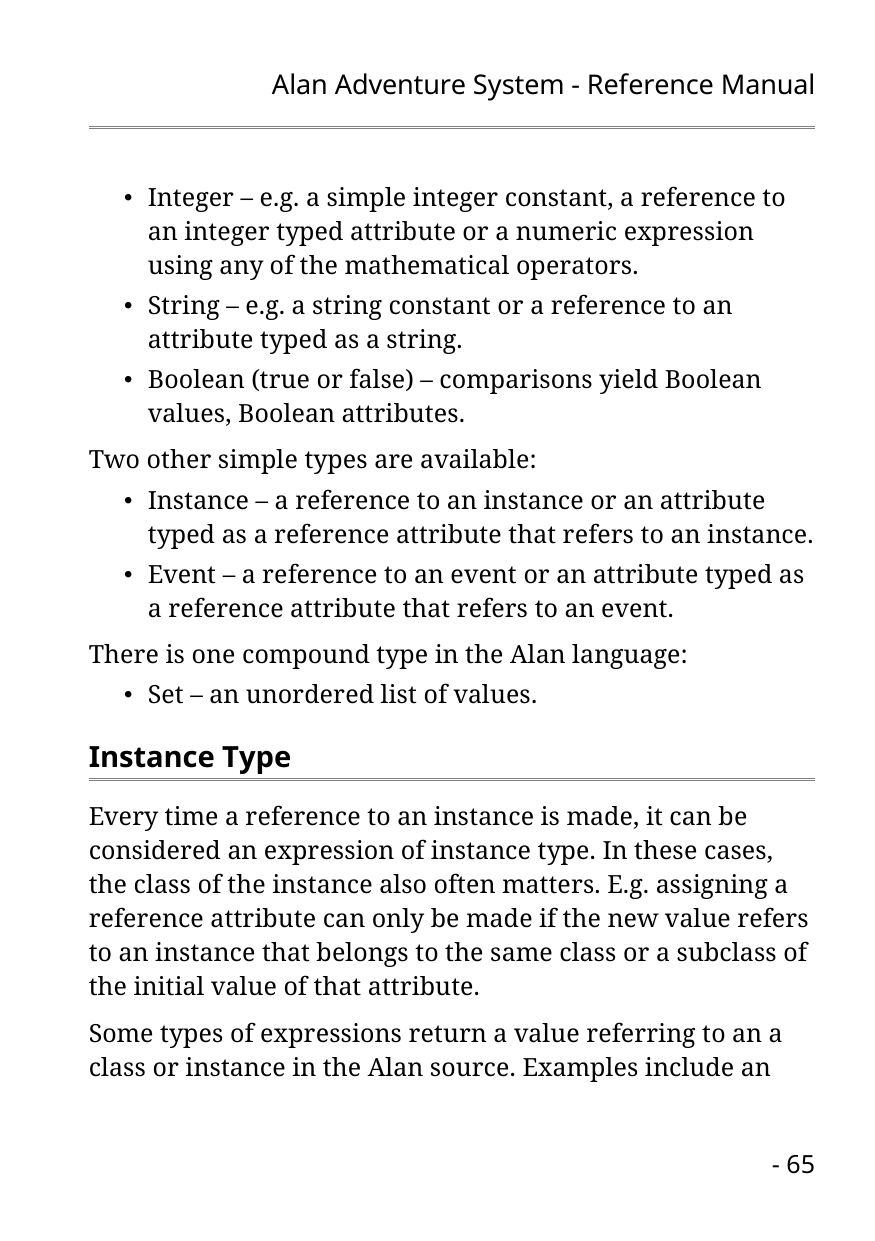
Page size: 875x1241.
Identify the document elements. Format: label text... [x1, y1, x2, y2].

text There is one compound type in the Alan language: [88, 637, 815, 671]
list Set – an unordered list of values. [124, 677, 815, 711]
list String – e.g. a string constant or a reference to an attribute typed as a string. [124, 288, 815, 356]
list Boolean (true or false) – comparisons yield Boolean values, Boolean attributes. [124, 362, 815, 430]
text Two other simple types are available: [88, 442, 815, 476]
list Instance – a reference to an instance or an attribute typed as a reference attribute that refers to an instance. [124, 483, 815, 551]
subtitle Instance Type [88, 736, 815, 780]
text Every time a reference to an instance is made, it can be considered an expression of instance type. In these cases, the class of the instance also often matters. E.g. assigning a reference attribute can only be made if the new value refers to an instance that belongs to the same class or a subclass of the initial value of that attribute. [88, 799, 815, 1003]
list Integer – e.g. a simple integer constant, a reference to an integer typed attribute or a numeric expression using any of the mathematical operators. [124, 180, 815, 282]
list Event – a reference to an event or an attribute typed as a reference attribute that refers to an event. [124, 557, 815, 624]
text Some types of ex­pressions return a value referring to an a class or instance in the Alan source. Examples include an [88, 1016, 815, 1083]
